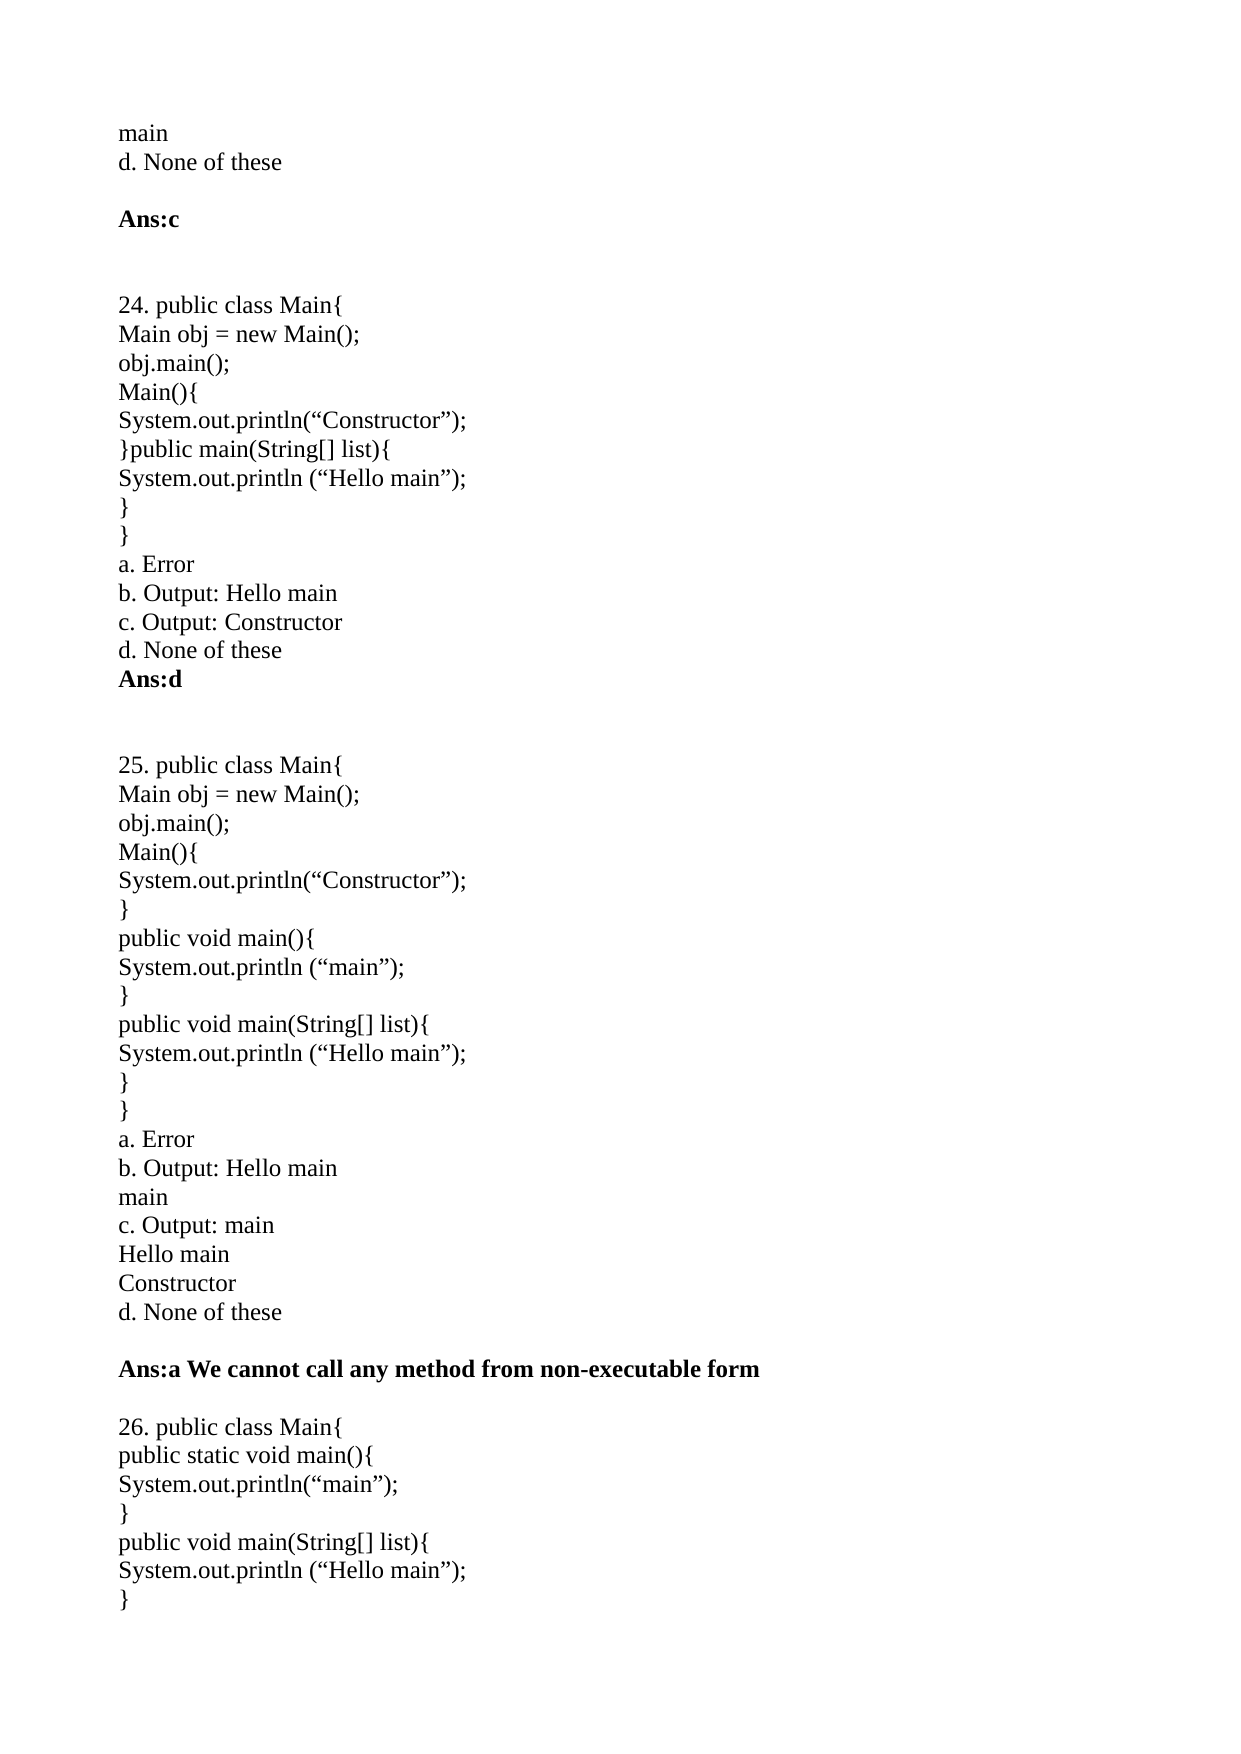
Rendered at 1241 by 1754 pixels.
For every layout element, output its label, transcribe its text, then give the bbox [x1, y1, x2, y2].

text d. None of these [118, 147, 1122, 176]
text Constructor [118, 1268, 1122, 1297]
text c. Output: Constructor [118, 607, 1122, 636]
text 25. public class Main{ [118, 751, 1122, 779]
text Main obj = new Main(); [118, 779, 1122, 808]
text obj.main(); [118, 348, 1122, 377]
text 26. public class Main{ [118, 1412, 1122, 1441]
text System.out.println(“main”); [118, 1469, 1122, 1498]
text b. Output: Hello main [118, 578, 1122, 607]
text public void main(String[] list){ [118, 1527, 1122, 1556]
text obj.main(); [118, 808, 1122, 837]
text a. Error [118, 1124, 1122, 1153]
text }public main(String[] list){ [118, 434, 1122, 463]
text System.out.println(“Constructor”); [118, 406, 1122, 434]
text } [118, 1584, 1122, 1613]
text public void main(String[] list){ [118, 1009, 1122, 1038]
text System.out.println (“Hello main”); [118, 1038, 1122, 1067]
text public static void main(){ [118, 1441, 1122, 1469]
text public void main(){ [118, 923, 1122, 952]
text Ans:d [118, 664, 1122, 693]
text } [118, 981, 1122, 1009]
text } [118, 894, 1122, 923]
text } [118, 1096, 1122, 1124]
text Ans:c [118, 204, 1122, 233]
text Main(){ [118, 837, 1122, 866]
text Hello main [118, 1239, 1122, 1268]
text a. Error [118, 549, 1122, 578]
text main [118, 118, 1122, 147]
text } [118, 1498, 1122, 1527]
text main [118, 1182, 1122, 1211]
text } [118, 521, 1122, 549]
text c. Output: main [118, 1211, 1122, 1239]
text Main(){ [118, 377, 1122, 406]
text System.out.println (“main”); [118, 952, 1122, 981]
text 24. public class Main{ [118, 291, 1122, 319]
text System.out.println(“Constructor”); [118, 866, 1122, 894]
text d. None of these [118, 1297, 1122, 1326]
text } [118, 492, 1122, 521]
text System.out.println (“Hello main”); [118, 1556, 1122, 1584]
text Main obj = new Main(); [118, 319, 1122, 348]
text System.out.println (“Hello main”); [118, 463, 1122, 492]
text Ans:a We cannot call any method from non-executable form [118, 1354, 1122, 1383]
text d. None of these [118, 636, 1122, 664]
text b. Output: Hello main [118, 1153, 1122, 1182]
text } [118, 1067, 1122, 1096]
